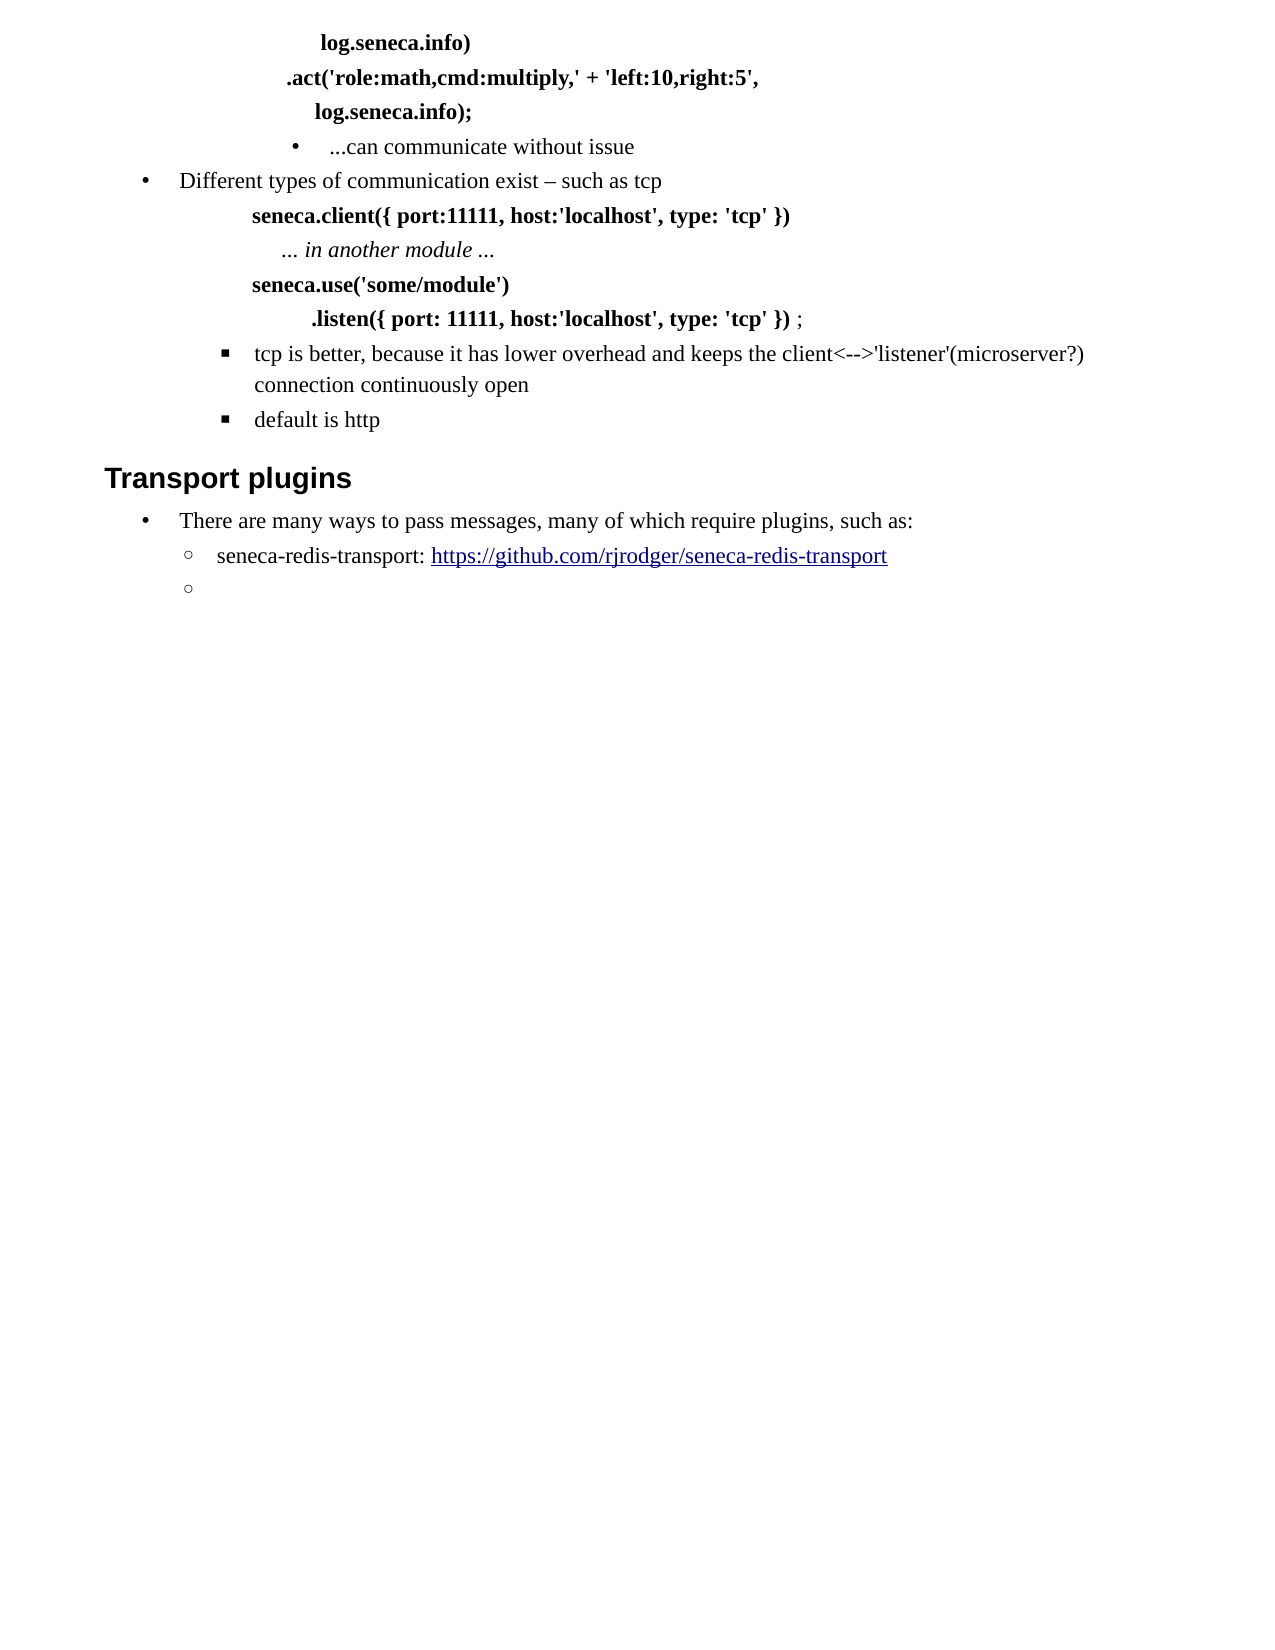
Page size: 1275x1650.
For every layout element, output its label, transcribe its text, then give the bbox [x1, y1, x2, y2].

text .listen({ port: 11111, host:'localhost', type: 'tcp' }) ; [252, 305, 1183, 332]
list seneca-redis-transport: https://github.com/rjrodger/seneca-redis-transport [179, 542, 1183, 568]
text seneca.use('some/module') [252, 271, 1183, 297]
list tcp is better, because it has lower overhead and keeps the client<-->'listener'(microserver?) connection continuously open [217, 340, 1183, 398]
text log.seneca.info) [252, 29, 1183, 56]
text seneca.client({ port:11111, host:'localhost', type: 'tcp' }) [252, 202, 1183, 228]
text log.seneca.info); [252, 98, 1183, 125]
list default is http [217, 406, 1183, 432]
subtitle Transport plugins [104, 461, 1183, 495]
list Different types of communication exist – such as tcp [142, 167, 1183, 194]
list ...can communicate without issue [292, 133, 1183, 159]
text .act('role:math,cmd:multiply,' + 'left:10,right:5', [252, 64, 1183, 90]
text ... in another module ... [104, 236, 1183, 263]
list There are many ways to pass messages, many of which require plugins, such as: [142, 507, 1183, 534]
